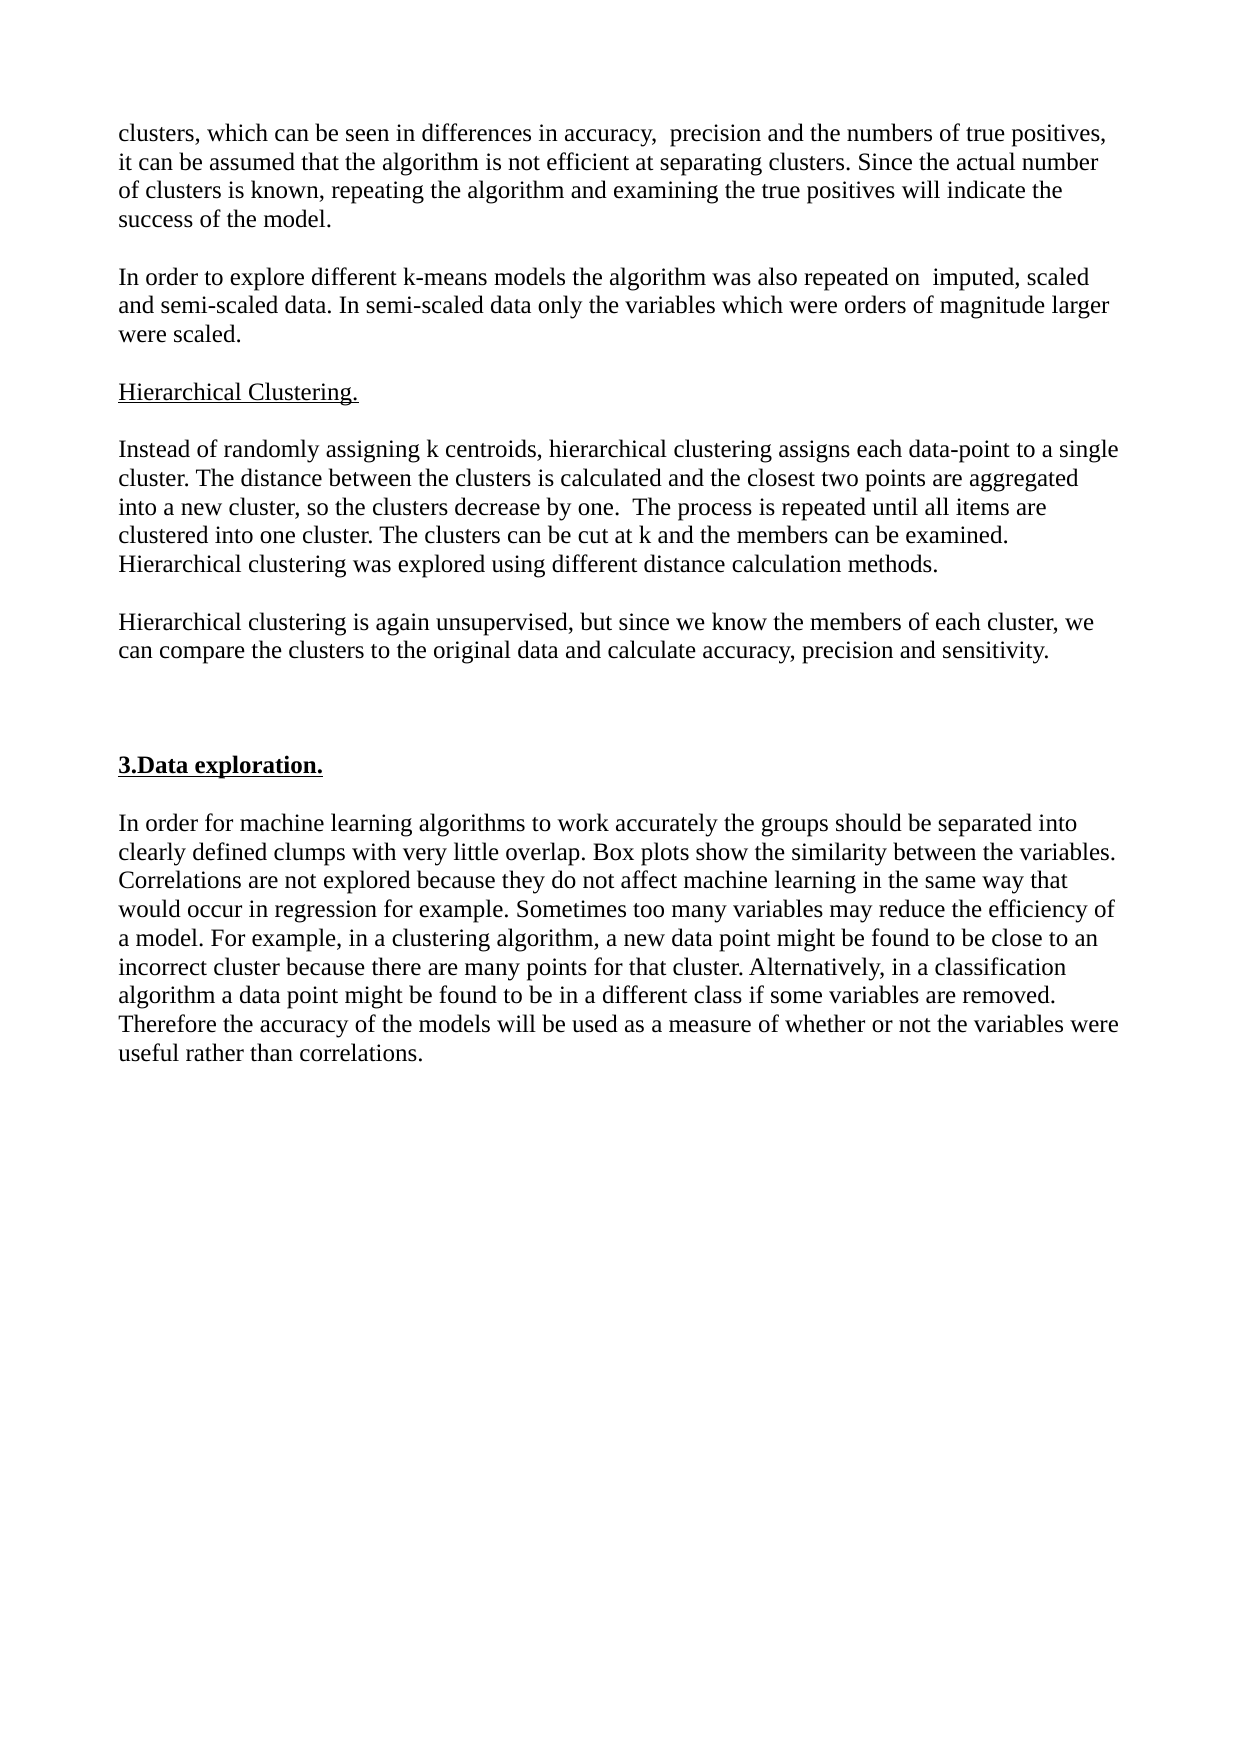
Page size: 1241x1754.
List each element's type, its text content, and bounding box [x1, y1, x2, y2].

text 3.Data exploration. [118, 751, 1122, 779]
text Hierarchical clustering is again unsupervised, but since we know the members of each cluster, we can compare the clusters to the original data and calculate accuracy, precision and sensitivity. [118, 607, 1122, 664]
text Hierarchical Clustering. [118, 377, 1122, 406]
text In order for machine learning algorithms to work accurately the groups should be separated into clearly defined clumps with very little overlap. Box plots show the similarity between the variables. [118, 808, 1122, 866]
text clusters, which can be seen in differences in accuracy, precision and the numbers of true positives, it can be assumed that the algorithm is not efficient at separating clusters. Since the actual number of clusters is known, repeating the algorithm and examining the true positives will indicate the success of the model. [118, 118, 1122, 233]
text Instead of randomly assigning k centroids, hierarchical clustering assigns each data-point to a single cluster. The distance between the clusters is calculated and the closest two points are aggregated into a new cluster, so the clusters decrease by one. The process is repeated until all items are clustered into one cluster. The clusters can be cut at k and the members can be examined. Hierarchical clustering was explored using different distance calculation methods. [118, 434, 1122, 578]
text Correlations are not explored because they do not affect machine learning in the same way that would occur in regression for example. Sometimes too many variables may reduce the efficiency of a model. For example, in a clustering algorithm, a new data point might be found to be close to an incorrect cluster because there are many points for that cluster. Alternatively, in a classification algorithm a data point might be found to be in a different class if some variables are removed. Therefore the accuracy of the models will be used as a measure of whether or not the variables were useful rather than correlations. [118, 866, 1122, 1067]
text In order to explore different k-means models the algorithm was also repeated on imputed, scaled and semi-scaled data. In semi-scaled data only the variables which were orders of magnitude larger were scaled. [118, 262, 1122, 348]
